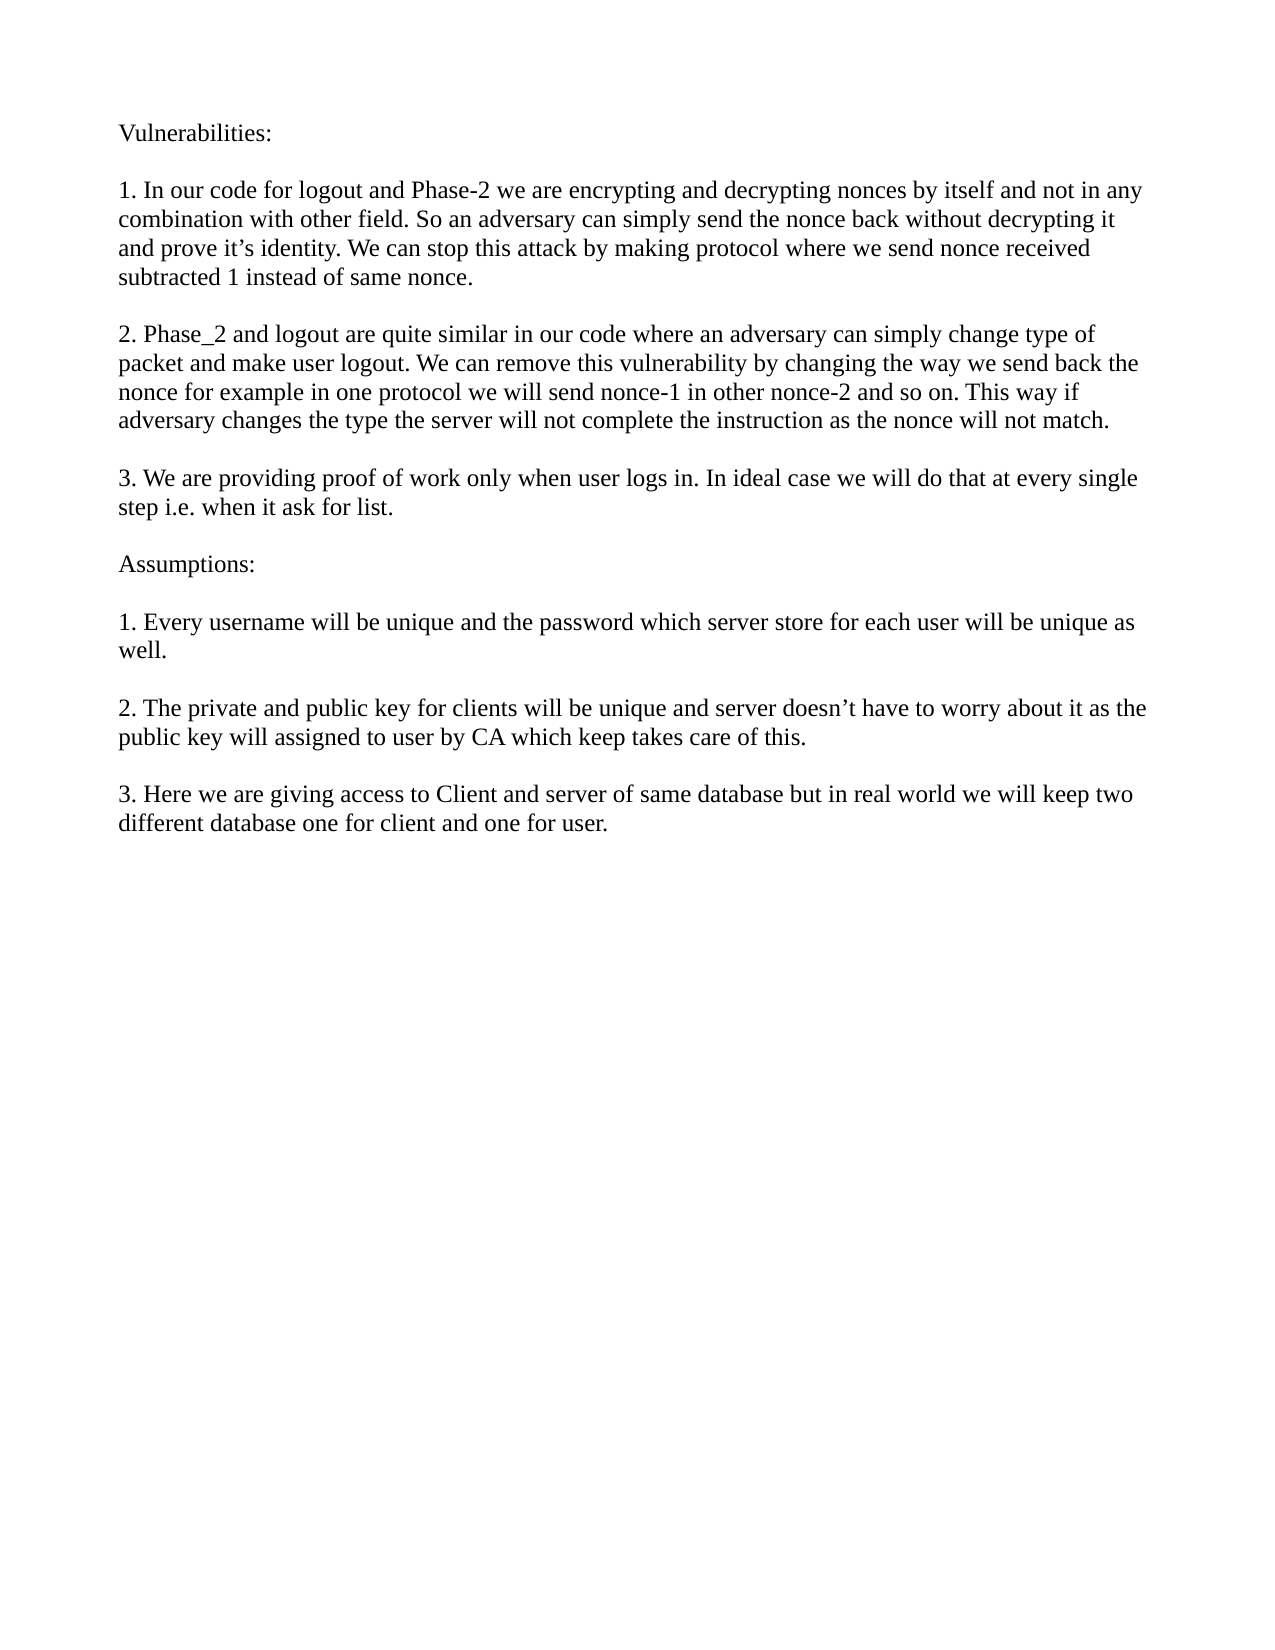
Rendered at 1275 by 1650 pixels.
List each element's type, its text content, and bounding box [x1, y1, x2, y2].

text 1. In our code for logout and Phase-2 we are encrypting and decrypting nonces by itself and not in any combination with other field. So an adversary can simply send the nonce back without decrypting it and prove it’s identity. We can stop this attack by making protocol where we send nonce received subtracted 1 instead of same nonce. [118, 176, 1157, 291]
text Assumptions: [118, 549, 1157, 578]
text Vulnerabilities: [118, 118, 1157, 147]
text 2. Phase_2 and logout are quite similar in our code where an adversary can simply change type of packet and make user logout. We can remove this vulnerability by changing the way we send back the nonce for example in one protocol we will send nonce-1 in other nonce-2 and so on. This way if adversary changes the type the server will not complete the instruction as the nonce will not match. [118, 319, 1157, 434]
text 2. The private and public key for clients will be unique and server doesn’t have to worry about it as the public key will assigned to user by CA which keep takes care of this. [118, 693, 1157, 751]
text 3. Here we are giving access to Client and server of same database but in real world we will keep two different database one for client and one for user. [118, 779, 1157, 837]
text 1. Every username will be unique and the password which server store for each user will be unique as well. [118, 607, 1157, 664]
text 3. We are providing proof of work only when user logs in. In ideal case we will do that at every single step i.e. when it ask for list. [118, 463, 1157, 521]
